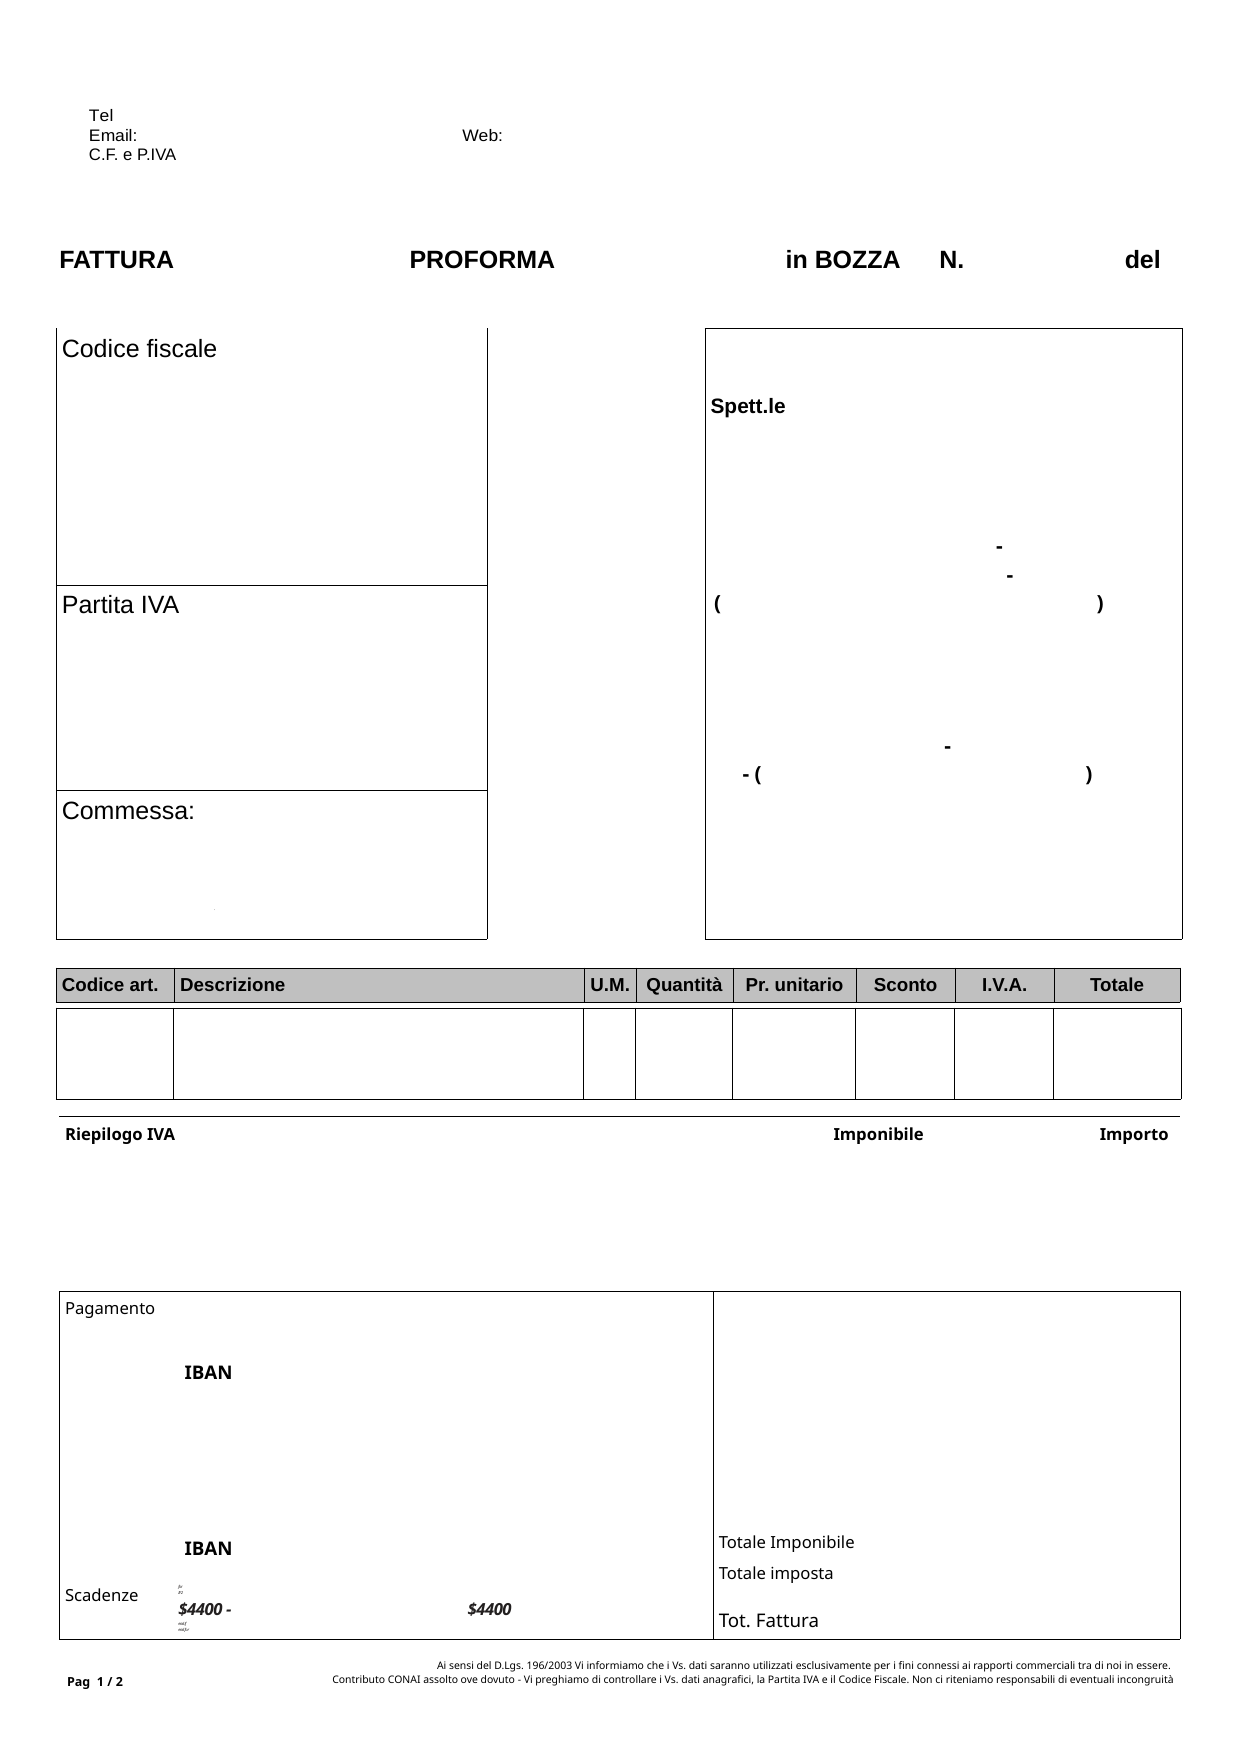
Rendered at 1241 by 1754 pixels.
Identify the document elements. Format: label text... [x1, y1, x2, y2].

table_cell [488, 830, 551, 938]
table_header <if test="line.discount != 0.00"><formatLang(line.discount)></if> [856, 1009, 954, 1098]
table_header <line.product_id and line.product_id.code or ''> [57, 1009, 173, 1098]
table_cell [551, 369, 705, 584]
table_header [488, 328, 551, 368]
table_header <line.invoice_line_tax_id and line.invoice_line_tax_id[0].description or ''> [955, 1009, 1053, 1098]
table_header Codice art. [57, 969, 174, 1002]
table_cell Partita IVA [57, 586, 487, 625]
table_header <line.uos_id and line.uos_id.name or ''> [584, 1009, 635, 1098]
text <for each="line in o.invoice_line"> [65, 1002, 1181, 1007]
table_cell [551, 625, 705, 790]
table_header <if test="line.quantity != 0.00"><o.currency_id.symbol or ''> <italian_number(line.price_unit, precision=2)></if> [733, 1009, 855, 1098]
table_cell Commessa: [57, 791, 487, 830]
table_cell <choose> <when test="o.partner_id.parent_id"> <o.partner_id.parent_id.fiscalcode or o.partner_id.parent_id.vat or ''> </when> <otherwise> <o.partner_id.fiscalcode or o.partner_id.vat or ''> </otherwise> </choose> [57, 369, 487, 584]
table_header Totale [1055, 969, 1180, 1002]
table_cell [551, 790, 705, 830]
table_header [551, 328, 705, 368]
table_cell [551, 585, 705, 625]
table_cell [488, 585, 551, 625]
table_header FATTURA<if test="o.state =='proforma2'"> PROFORMA</if><if test="o.state =='draft'"> in BOZZA</if> N. <o.number or ''> del <o.date_invoice and formatLang(o.date_invoice,date=True) or ''> [56, 245, 1182, 299]
table_header Sconto [857, 969, 955, 1002]
table_cell Spett.le <choose> <when test="o.partner_id.parent_id"> <o.partner_id.parent_id.name> <o.partner_id.parent_id.street> <o.partner_id.parent_id.zip> - <o.partner_id.parent_id.city> - (<o.partner_id.parent_id.state_id.code>) </when> <otherwise> <o.partner_id.display_name or ''> <o.partner_id.street or ''> <o.partner_id.zip or ''> - <o.partner_id.city or ''> - (<o.partner_id.state_id.code or ''>) <o.partner_id.country_id.name or ''> </otherwise> </choose> [706, 329, 1182, 938]
table_cell [488, 625, 551, 790]
table_cell [488, 369, 551, 584]
table_header <if test="line.quantity != 0.00"><o.currency_id.symbol or ''> <italian_number(line.price_subtotal, precision=2)></if> [1054, 1009, 1181, 1098]
table_cell [488, 790, 551, 830]
table_header <if test="line.quantity != 0.00"><("%1.0f" % line.quantity) or 0.00></if> [636, 1009, 732, 1098]
table_header Codice fiscale [57, 328, 487, 368]
table_header I.V.A. [956, 969, 1054, 1002]
table_header <line.name or ''> [174, 1009, 583, 1098]
text <setLang(o.company_id.partner_id.lang or 'it_IT')> [59, 221, 1181, 245]
table_cell <choose> <when test="o.partner_id.parent_id"> <o.partner_id.parent_id.vat or ''> </when> <otherwise> <o.partner_id.vat or ''> </otherwise> </choose> [57, 625, 487, 790]
table_cell [551, 830, 705, 938]
table_cell [56, 300, 954, 328]
table_header U.M. [585, 969, 636, 1002]
table_cell <if test="o.origin <>''"> <o.origin or ''> </if> <if test="o.origin ==''"> <for each="ddt in invoice_tree(o.invoice_line)"> <for each="line in ddt['lines']"> <line.origin or ''>. </for> </for> </if> [57, 830, 487, 938]
table_header Pr. unitario [734, 969, 856, 1002]
table_header Descrizione [175, 969, 584, 1002]
table_cell [955, 300, 1182, 328]
table_header Quantità [637, 969, 733, 1002]
